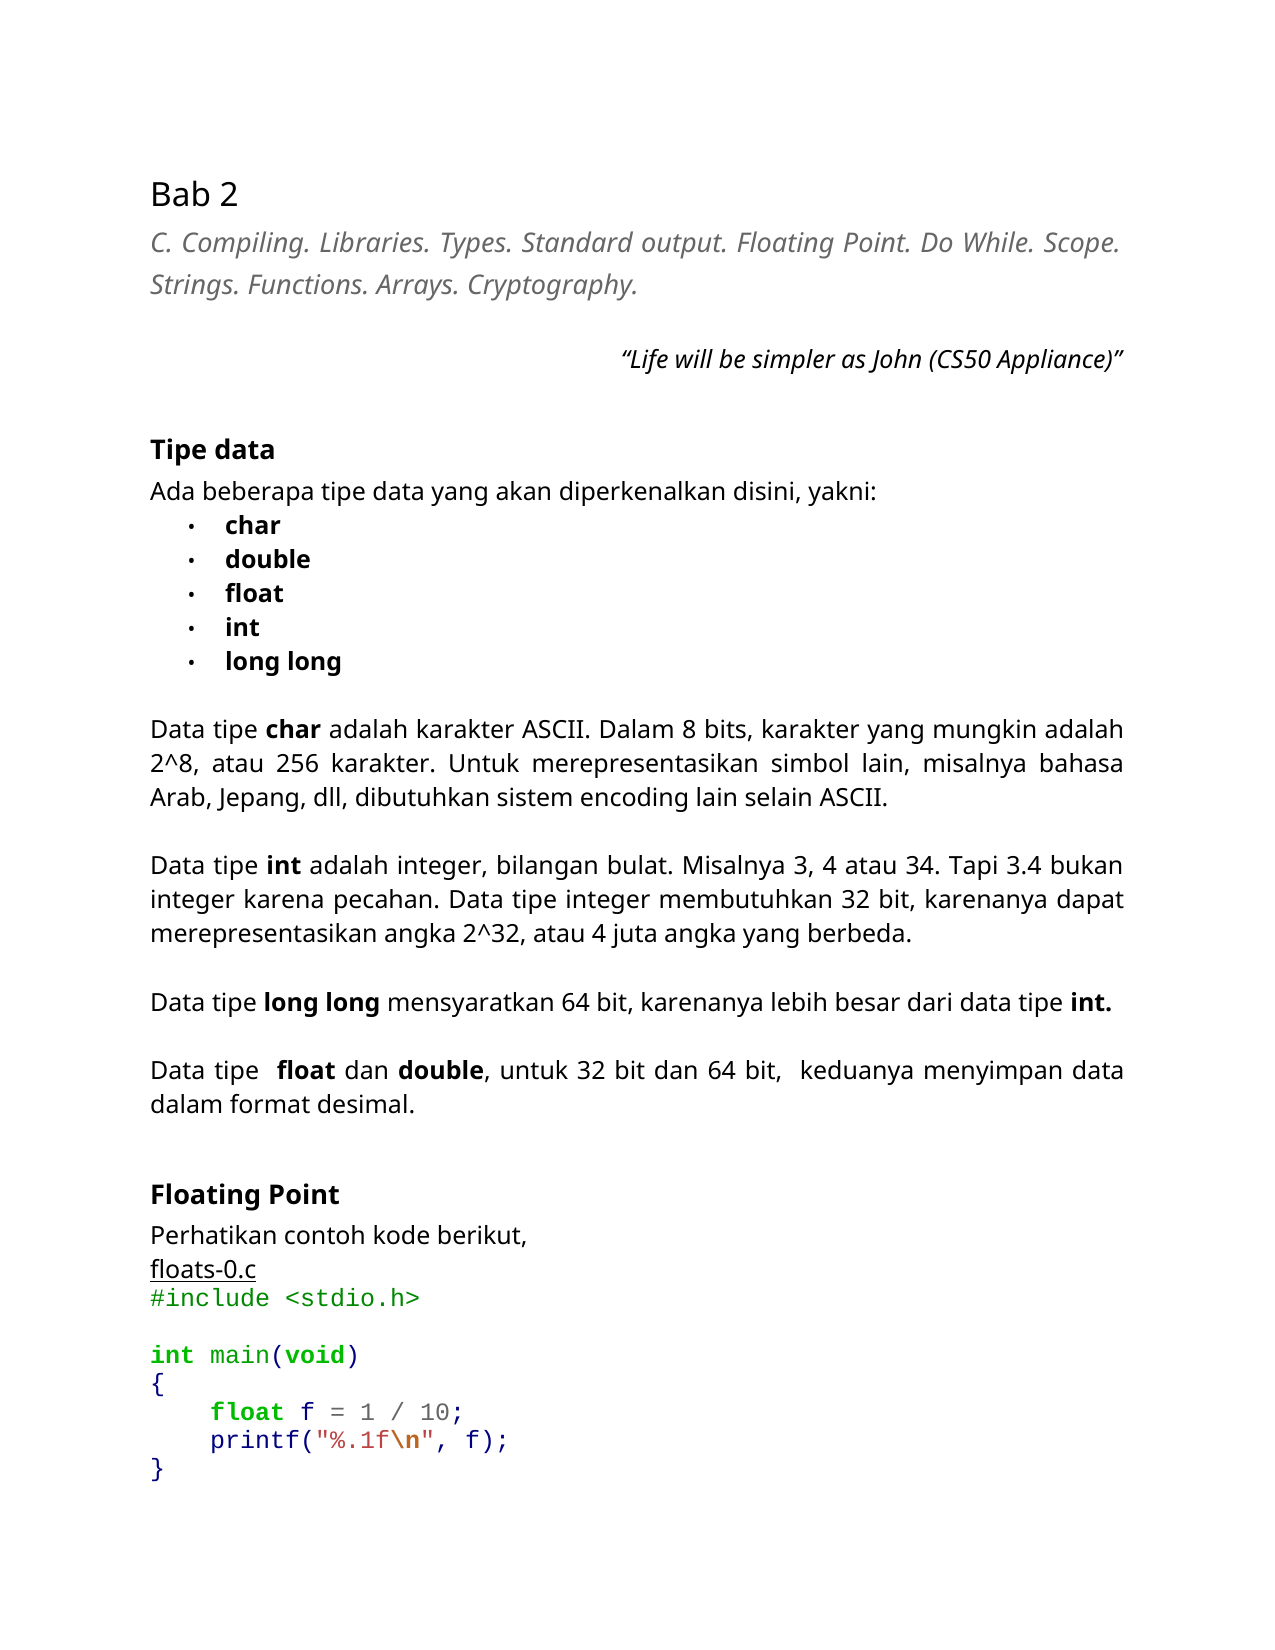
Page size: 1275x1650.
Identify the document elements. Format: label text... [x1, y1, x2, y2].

subtitle C. Compiling. Libraries. Types. Standard output. Floating Point. Do While. Scope. Strings. Functions. Arrays. Cryptography. [150, 223, 1125, 302]
subtitle Tipe data [150, 431, 1125, 468]
text Data tipe float dan double, untuk 32 bit dan 64 bit, keduanya menyimpan data dalam format desimal. [150, 1052, 1125, 1120]
list char [187, 507, 1125, 541]
text printf("%.1f\n", f); [150, 1427, 1125, 1456]
text float f = 1 / 10; [150, 1399, 1125, 1427]
text Data tipe int adalah integer, bilangan bulat. Misalnya 3, 4 atau 34. Tapi 3.4 bukan integer karena pecahan. Data tipe integer membutuhkan 32 bit, karenanya dapat merepresentasikan angka 2^32, atau 4 juta angka yang berbeda. [150, 848, 1125, 950]
subtitle Floating Point [150, 1175, 1125, 1212]
subtitle Bab 2 [150, 171, 1125, 216]
text Data tipe char adalah karakter ASCII. Dalam 8 bits, karakter yang mungkin adalah 2^8, atau 256 karakter. Untuk merepresentasikan simbol lain, misalnya bahasa Arab, Jepang, dll, dibutuhkan sistem encoding lain selain ASCII. [150, 712, 1125, 814]
text } [150, 1456, 1125, 1484]
text #include <stdio.h> [150, 1286, 1125, 1314]
list double [187, 541, 1125, 575]
text “Life will be simpler as John (CS50 Appliance)” [150, 342, 1125, 376]
list float [187, 575, 1125, 609]
text int main(void) [150, 1342, 1125, 1371]
text Perhatikan contoh kode berikut, [150, 1218, 1125, 1252]
text Ada beberapa tipe data yang akan diperkenalkan disini, yakni: [150, 473, 1125, 507]
text floats-0.c [150, 1252, 1125, 1286]
text { [150, 1371, 1125, 1399]
list int [187, 609, 1125, 643]
list long long [187, 643, 1125, 678]
text Data tipe long long mensyaratkan 64 bit, karenanya lebih besar dari data tipe int. [150, 984, 1125, 1018]
